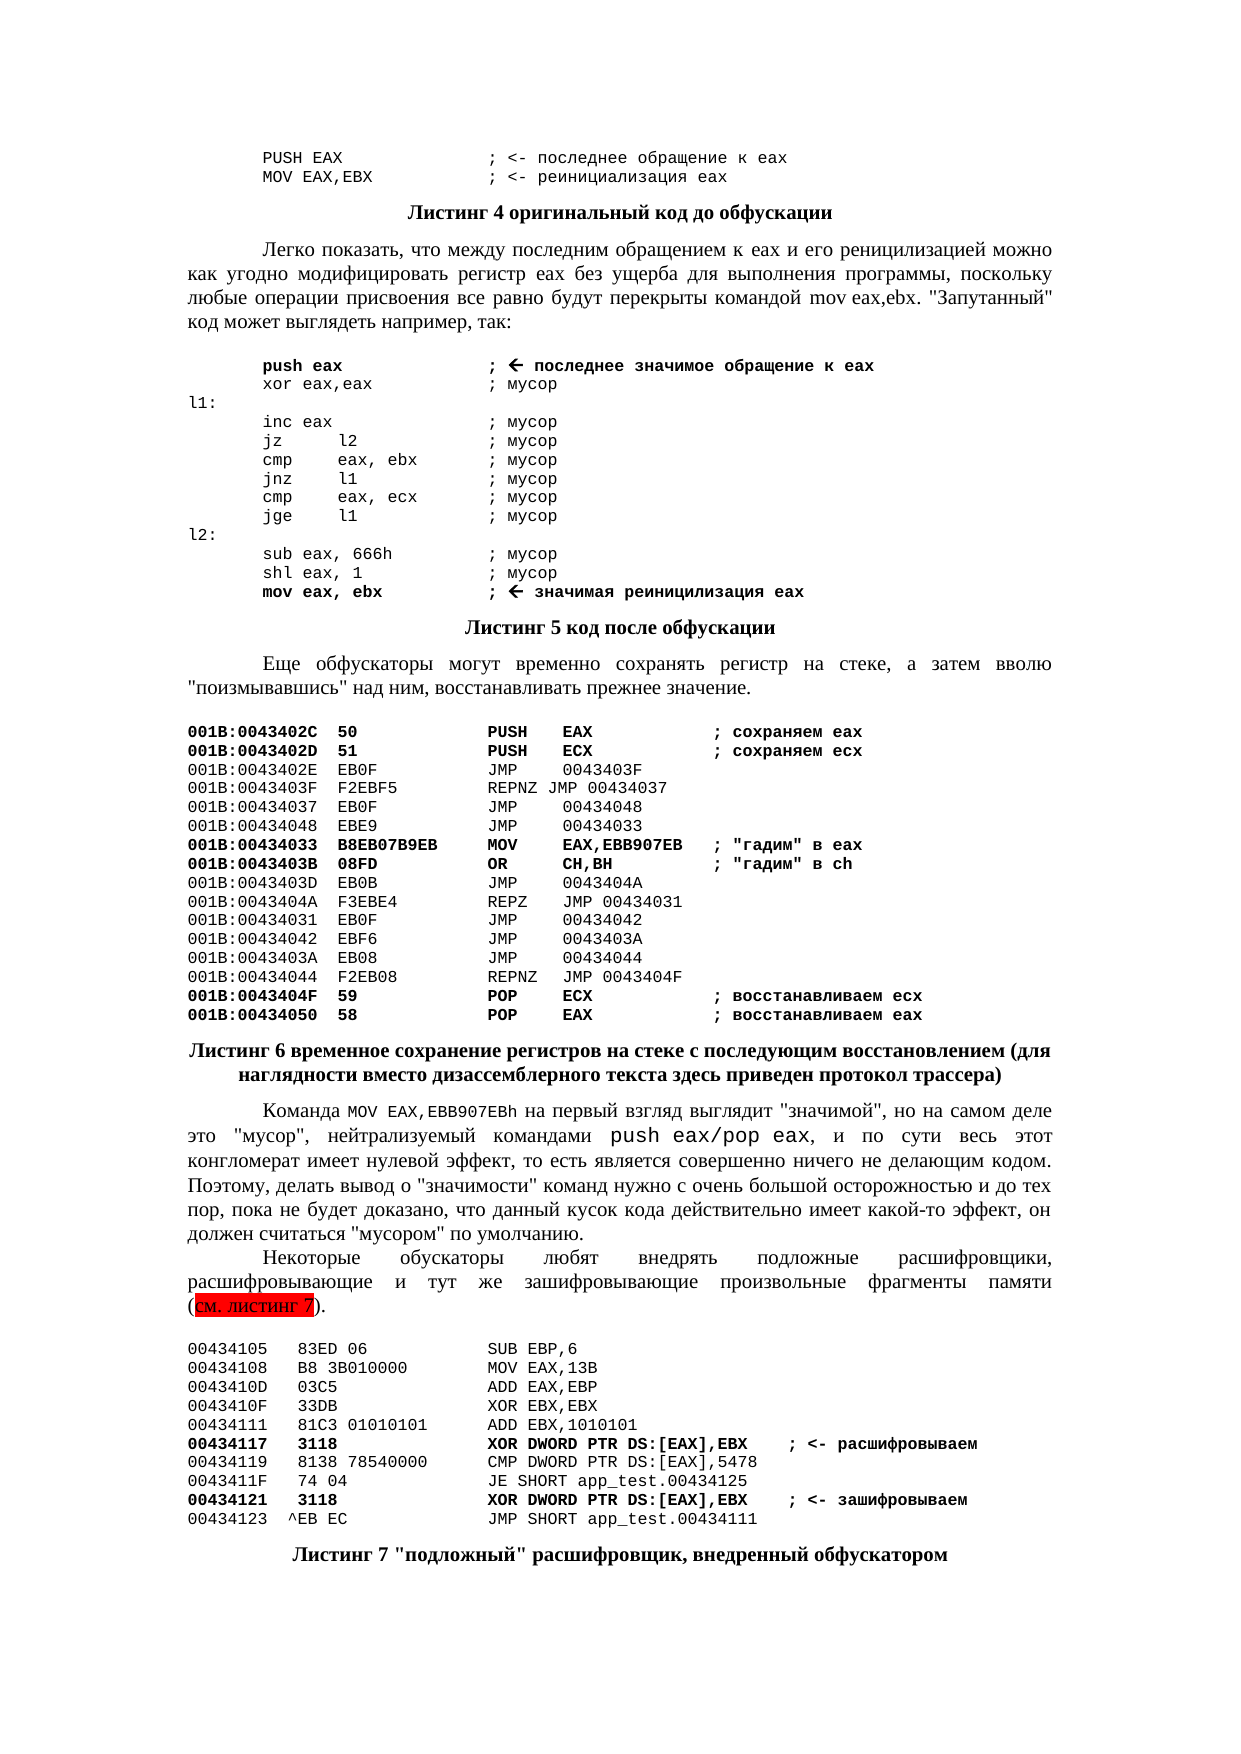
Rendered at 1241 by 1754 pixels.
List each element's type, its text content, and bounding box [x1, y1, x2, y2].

text sub eax, 666h ; мусор [187, 546, 1053, 564]
text 001B:00434042 EBF6 JMP 0043403A [187, 931, 1053, 950]
text 0043411F 74 04 JE SHORT app_test.00434125 [187, 1473, 1053, 1492]
text 001B:0043404F 59 POP ECX ; восстанавливаем ecx [187, 987, 1053, 1006]
text Некоторые обускаторы любят внедрять подложные расшифровщики, расшифровывающие и тут же зашифровывающие произвольные фрагменты памяти (см. листинг 7). [187, 1245, 1053, 1317]
text 001B:0043403F F2EBF5 REPNZ JMP 00434037 [187, 780, 1053, 799]
text 00434121 3118 XOR DWORD PTR DS:[EAX],EBX ; <- зашифровываем [187, 1492, 1053, 1511]
text Листинг 4 оригинальный код до обфускации [187, 200, 1053, 224]
text 00434123 ^EB EC JMP SHORT app_test.00434111 [187, 1511, 1053, 1529]
text 00434119 8138 78540000 CMP DWORD PTR DS:[EAX],5478 [187, 1454, 1053, 1473]
text shl eax, 1 ; мусор [187, 564, 1053, 583]
text l1: [187, 395, 1053, 414]
text 001B:00434050 58 POP EAX ; восстанавливаем eax [187, 1006, 1053, 1025]
text jz l2 ; мусор [187, 432, 1053, 451]
text cmp eax, ecx ; мусор [187, 489, 1053, 508]
text mov eax, ebx ;  значимая реиницилизация eax [187, 583, 1053, 602]
text push eax ;  последнее значимое обращение к eax [187, 357, 1053, 376]
text MOV EAX,EBX ; <- реинициализация eax [187, 169, 1053, 188]
text 00434108 B8 3B010000 MOV EAX,13B [187, 1360, 1053, 1379]
text 001B:0043402C 50 PUSH EAX ; сохраняем eax [187, 723, 1053, 742]
text Листинг 7 "подложный" расшифровщик, внедренный обфускатором [187, 1542, 1053, 1566]
text 001B:0043402E EB0F JMP 0043403F [187, 761, 1053, 780]
text 001B:00434048 EBE9 JMP 00434033 [187, 818, 1053, 837]
text jnz l1 ; мусор [187, 470, 1053, 489]
text xor eax,eax ; мусор [187, 376, 1053, 395]
text l2: [187, 527, 1053, 546]
text 001B:0043404A F3EBE4 REPZ JMP 00434031 [187, 893, 1053, 912]
text Легко показать, что между последним обращением к eax и его реницилизацией можно как угодно модифицировать регистр eax без ущерба для выполнения программы, поскольку любые операции присвоения все равно будут перекрыты командой mov eax,ebx. "Запутанный" код может выглядеть например, так: [187, 237, 1053, 333]
text 0043410F 33DB XOR EBX,EBX [187, 1397, 1053, 1416]
text 001B:0043402D 51 PUSH ECX ; сохраняем ecx [187, 742, 1053, 761]
text Еще обфускаторы могут временно сохранять регистр на стеке, а затем вволю "поизмывавшись" над ним, восстанавливать прежнее значение. [187, 651, 1053, 699]
text PUSH EAX ; <- последнее обращение к eax [187, 150, 1053, 169]
text 00434105 83ED 06 SUB EBP,6 [187, 1341, 1053, 1360]
text 0043410D 03C5 ADD EAX,EBP [187, 1379, 1053, 1397]
text inc eax ; мусор [187, 414, 1053, 432]
text 001B:00434031 EB0F JMP 00434042 [187, 912, 1053, 931]
text 001B:0043403A EB08 JMP 00434044 [187, 950, 1053, 968]
text jge l1 ; мусор [187, 508, 1053, 527]
text 001B:0043403B 08FD OR CH,BH ; "гадим" в ch [187, 855, 1053, 874]
text Команда MOV EAX,EBB907EBh на первый взгляд выглядит "значимой", но на самом деле это "мусор", нейтрализуемый командами push eax/pop eax, и по сути весь этот конгломерат имеет нулевой эффект, то есть является совершенно ничего не делающим кодом. Поэтому, делать вывод о "значимости" команд нужно с очень большой осторожностью и до тех пор, пока не будет доказано, что данный кусок кода действительно имеет какой-то эффект, он должен считаться "мусором" по умолчанию. [187, 1098, 1053, 1245]
text Листинг 5 код после обфускации [187, 615, 1053, 639]
text 001B:00434037 EB0F JMP 00434048 [187, 799, 1053, 818]
text 001B:00434033 B8EB07B9EB MOV EAX,EBB907EB ; "гадим" в eax [187, 837, 1053, 855]
text 001B:0043403D EB0B JMP 0043404A [187, 874, 1053, 893]
text 001B:00434044 F2EB08 REPNZ JMP 0043404F [187, 968, 1053, 987]
text cmp eax, ebx ; мусор [187, 451, 1053, 470]
text 00434111 81C3 01010101 ADD EBX,1010101 [187, 1416, 1053, 1435]
text 00434117 3118 XOR DWORD PTR DS:[EAX],EBX ; <- расшифровываем [187, 1435, 1053, 1454]
text Листинг 6 временное сохранение регистров на стеке с последующим восстановлением (для наглядности вместо дизассемблерного текста здесь приведен протокол трассера) [187, 1038, 1053, 1086]
